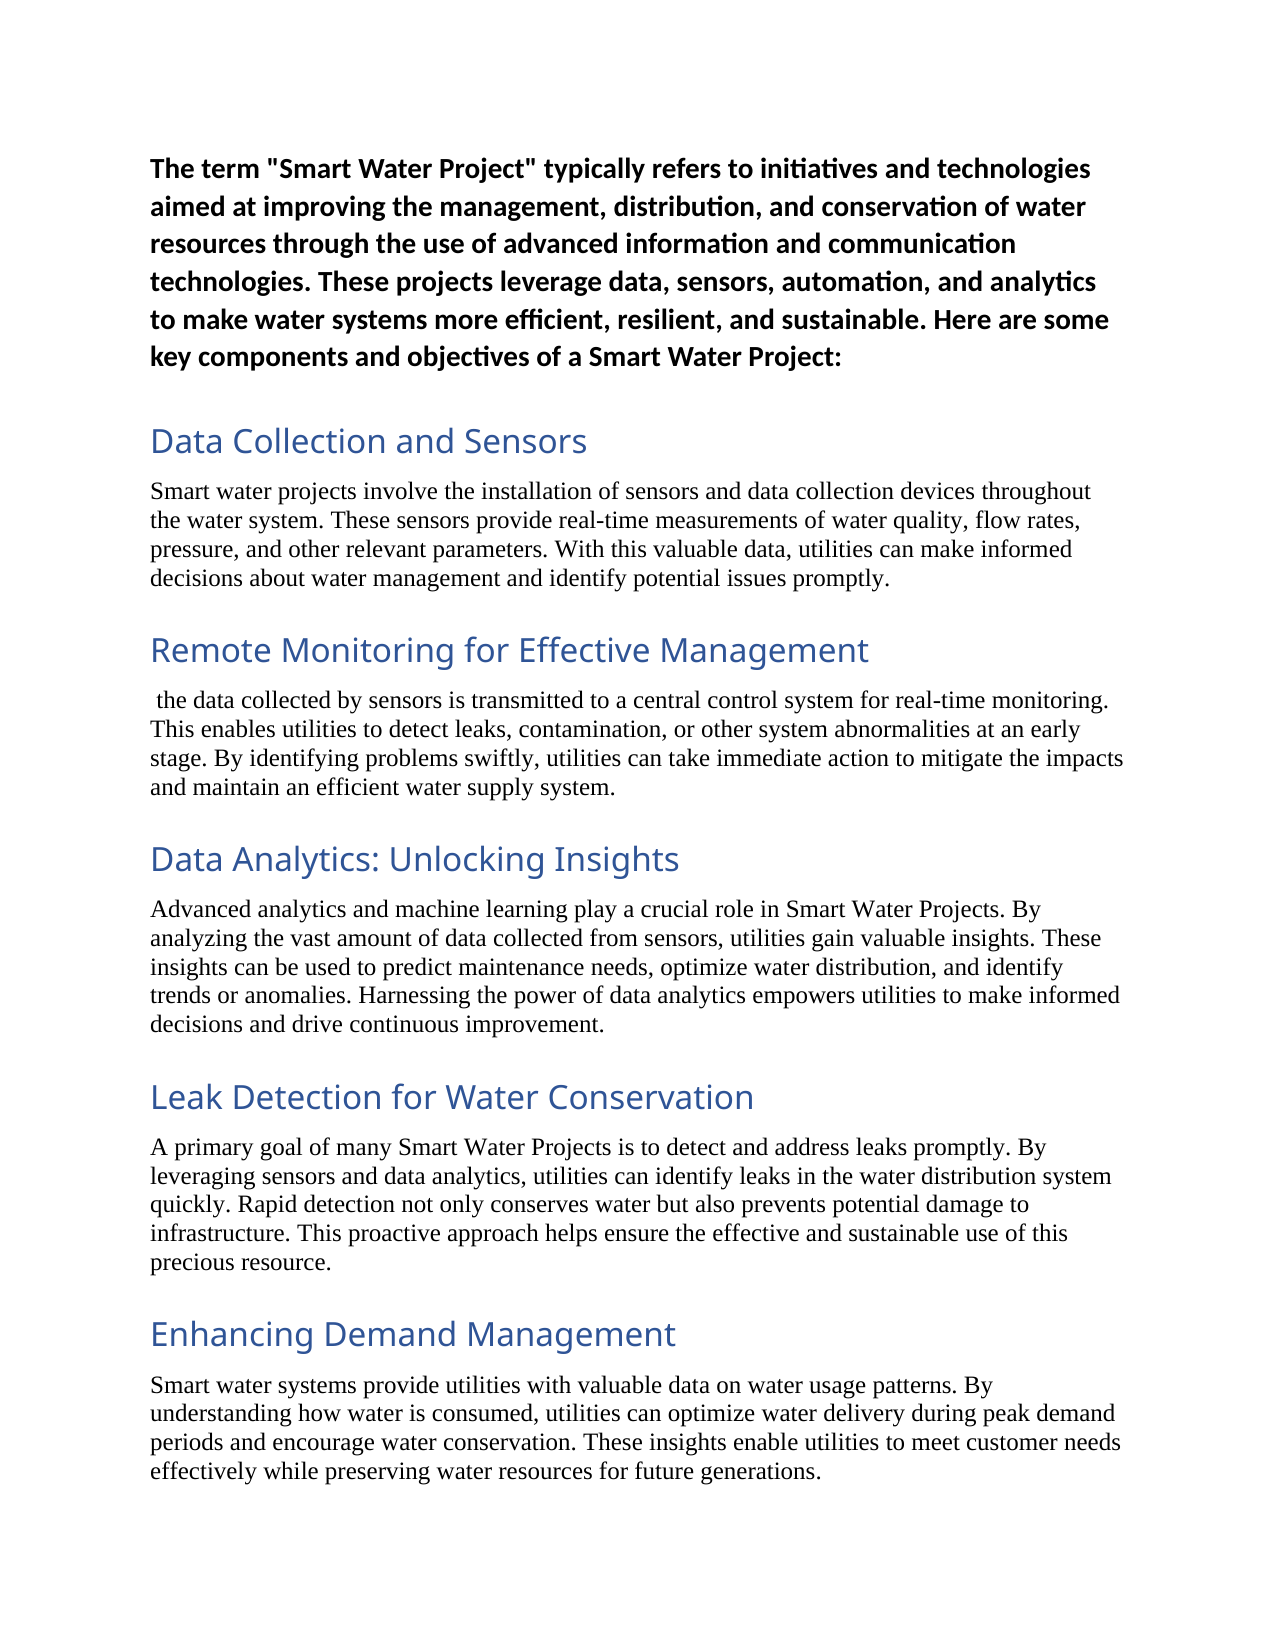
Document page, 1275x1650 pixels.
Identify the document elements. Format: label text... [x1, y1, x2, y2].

text Advanced analytics and machine learning play a crucial role in Smart Water Projects. By analyzing the vast amount of data collected from sensors, utilities gain valuable insights. These insights can be used to predict maintenance needs, optimize water distribution, and identify trends or anomalies. Harnessing the power of data analytics empowers utilities to make informed decisions and drive continuous improvement. [150, 894, 1125, 1038]
subtitle Data Analytics: Unlocking Insights [150, 836, 1125, 881]
text Smart water systems provide utilities with valuable data on water usage patterns. By understanding how water is consumed, utilities can optimize water delivery during peak demand periods and encourage water conservation. These insights enable utilities to meet customer needs effectively while preserving water resources for future generations. [150, 1370, 1125, 1485]
text the data collected by sensors is transmitted to a central control system for real-time monitoring. This enables utilities to detect leaks, contamination, or other system abnormalities at an early stage. By identifying problems swiftly, utilities can take immediate action to mitigate the impacts and maintain an efficient water supply system. [150, 685, 1125, 800]
subtitle Enhancing Demand Management [150, 1311, 1125, 1357]
text The term "Smart Water Project" typically refers to initiatives and technologies aimed at improving the management, distribution, and conservation of water resources through the use of advanced information and communication technologies. These projects leverage data, sensors, automation, and analytics to make water systems more efficient, resilient, and sustainable. Here are some key components and objectives of a Smart Water Project: [150, 150, 1125, 374]
text A primary goal of many Smart Water Projects is to detect and address leaks promptly. By leveraging sensors and data analytics, utilities can identify leaks in the water distribution system quickly. Rapid detection not only conserves water but also prevents potential damage to infrastructure. This proactive approach helps ensure the effective and sustainable use of this precious resource. [150, 1132, 1125, 1276]
subtitle Data Collection and Sensors [150, 418, 1125, 463]
text Smart water projects involve the installation of sensors and data collection devices throughout the water system. These sensors provide real-time measurements of water quality, flow rates, pressure, and other relevant parameters. With this valuable data, utilities can make informed decisions about water management and identify potential issues promptly. [150, 476, 1125, 591]
subtitle Remote Monitoring for Effective Management [150, 627, 1125, 672]
subtitle Leak Detection for Water Conservation [150, 1073, 1125, 1119]
